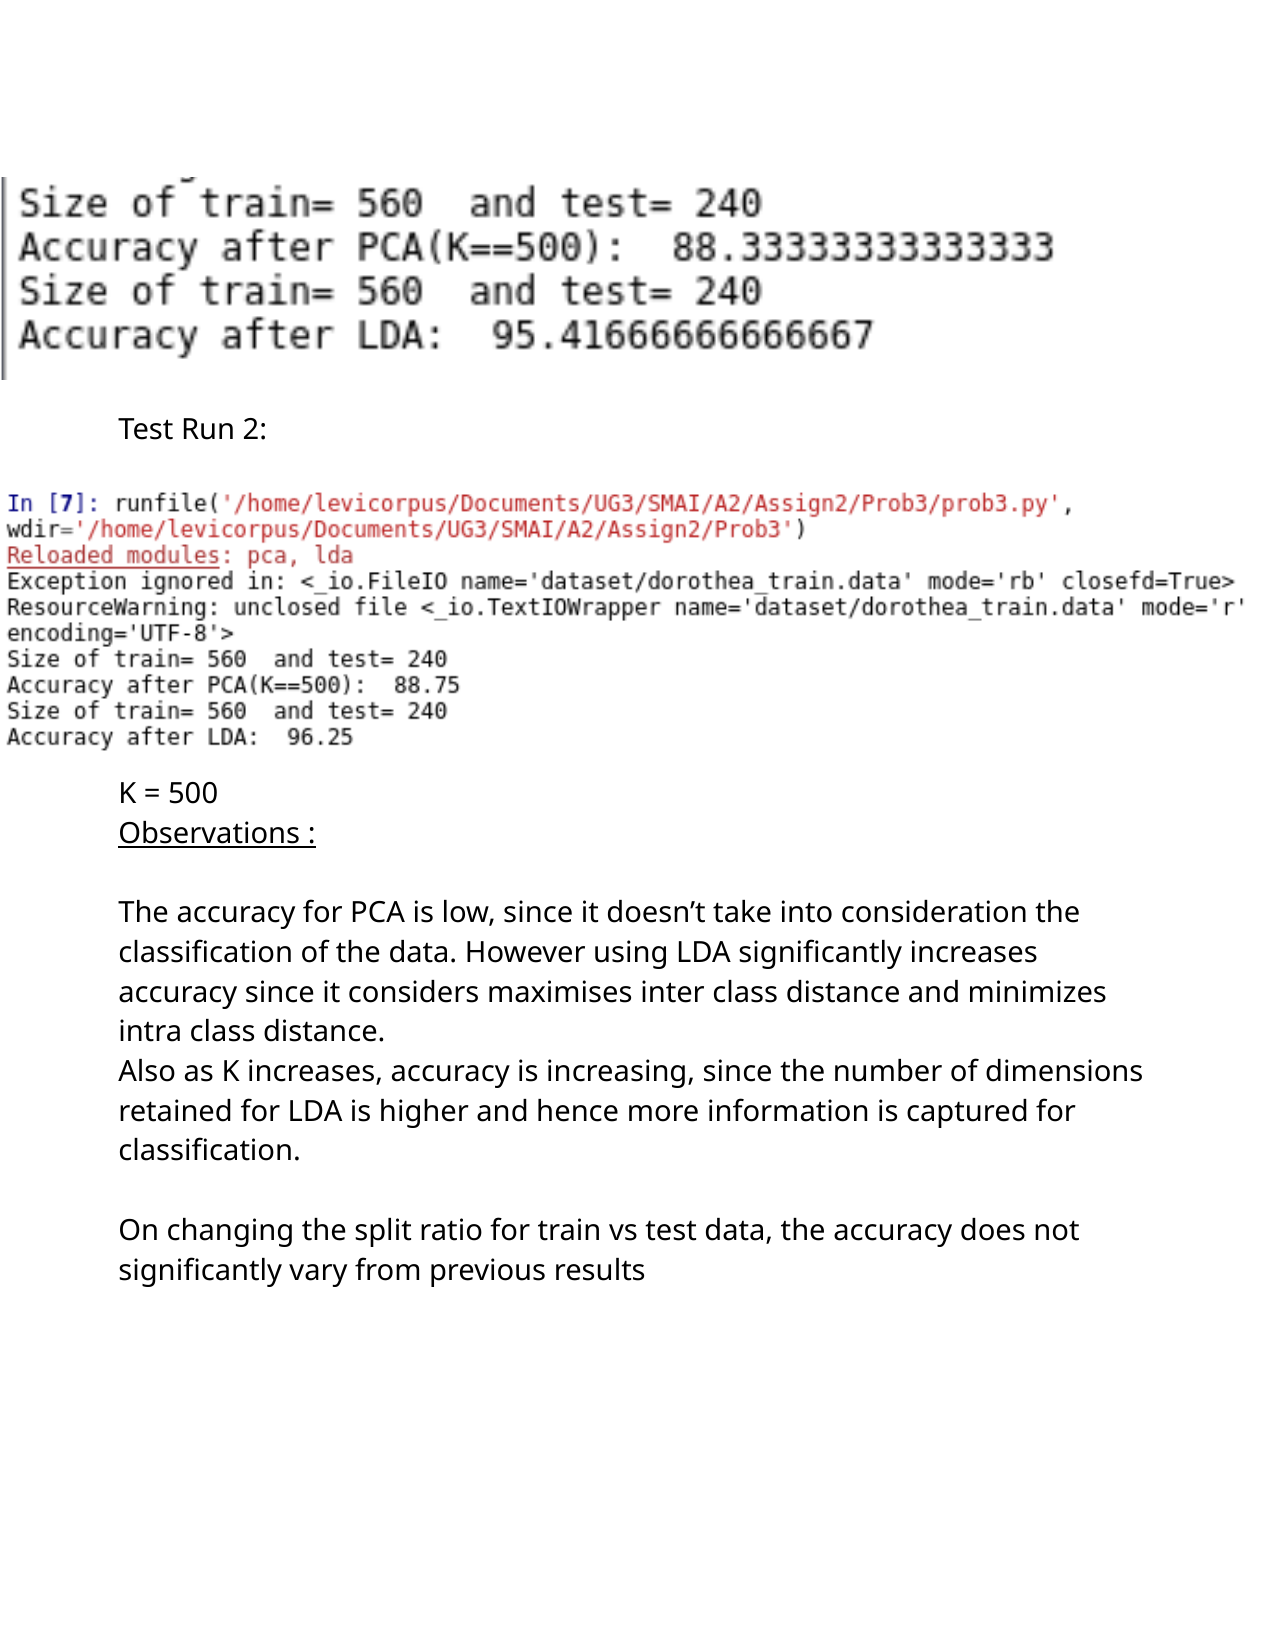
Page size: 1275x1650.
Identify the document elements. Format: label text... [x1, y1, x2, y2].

text Also as K increases, accuracy is increasing, since the number of dimensions retained for LDA is higher and hence more information is captured for classification. [118, 1050, 1157, 1169]
text On changing the split ratio for train vs test data, the accuracy does not significantly vary from previous results [118, 1209, 1157, 1288]
text The accuracy for PCA is low, since it doesn’t take into consideration the classification of the data. However using LDA significantly increases accuracy since it considers maximises inter class distance and minimizes intra class distance. [118, 892, 1157, 1050]
text [118, 448, 1157, 482]
text Observations : [118, 812, 1157, 852]
text K = 500 [118, 773, 1157, 812]
picture [0, 482, 1275, 773]
text Test Run 2: [118, 408, 1157, 448]
picture [1, 177, 1275, 380]
